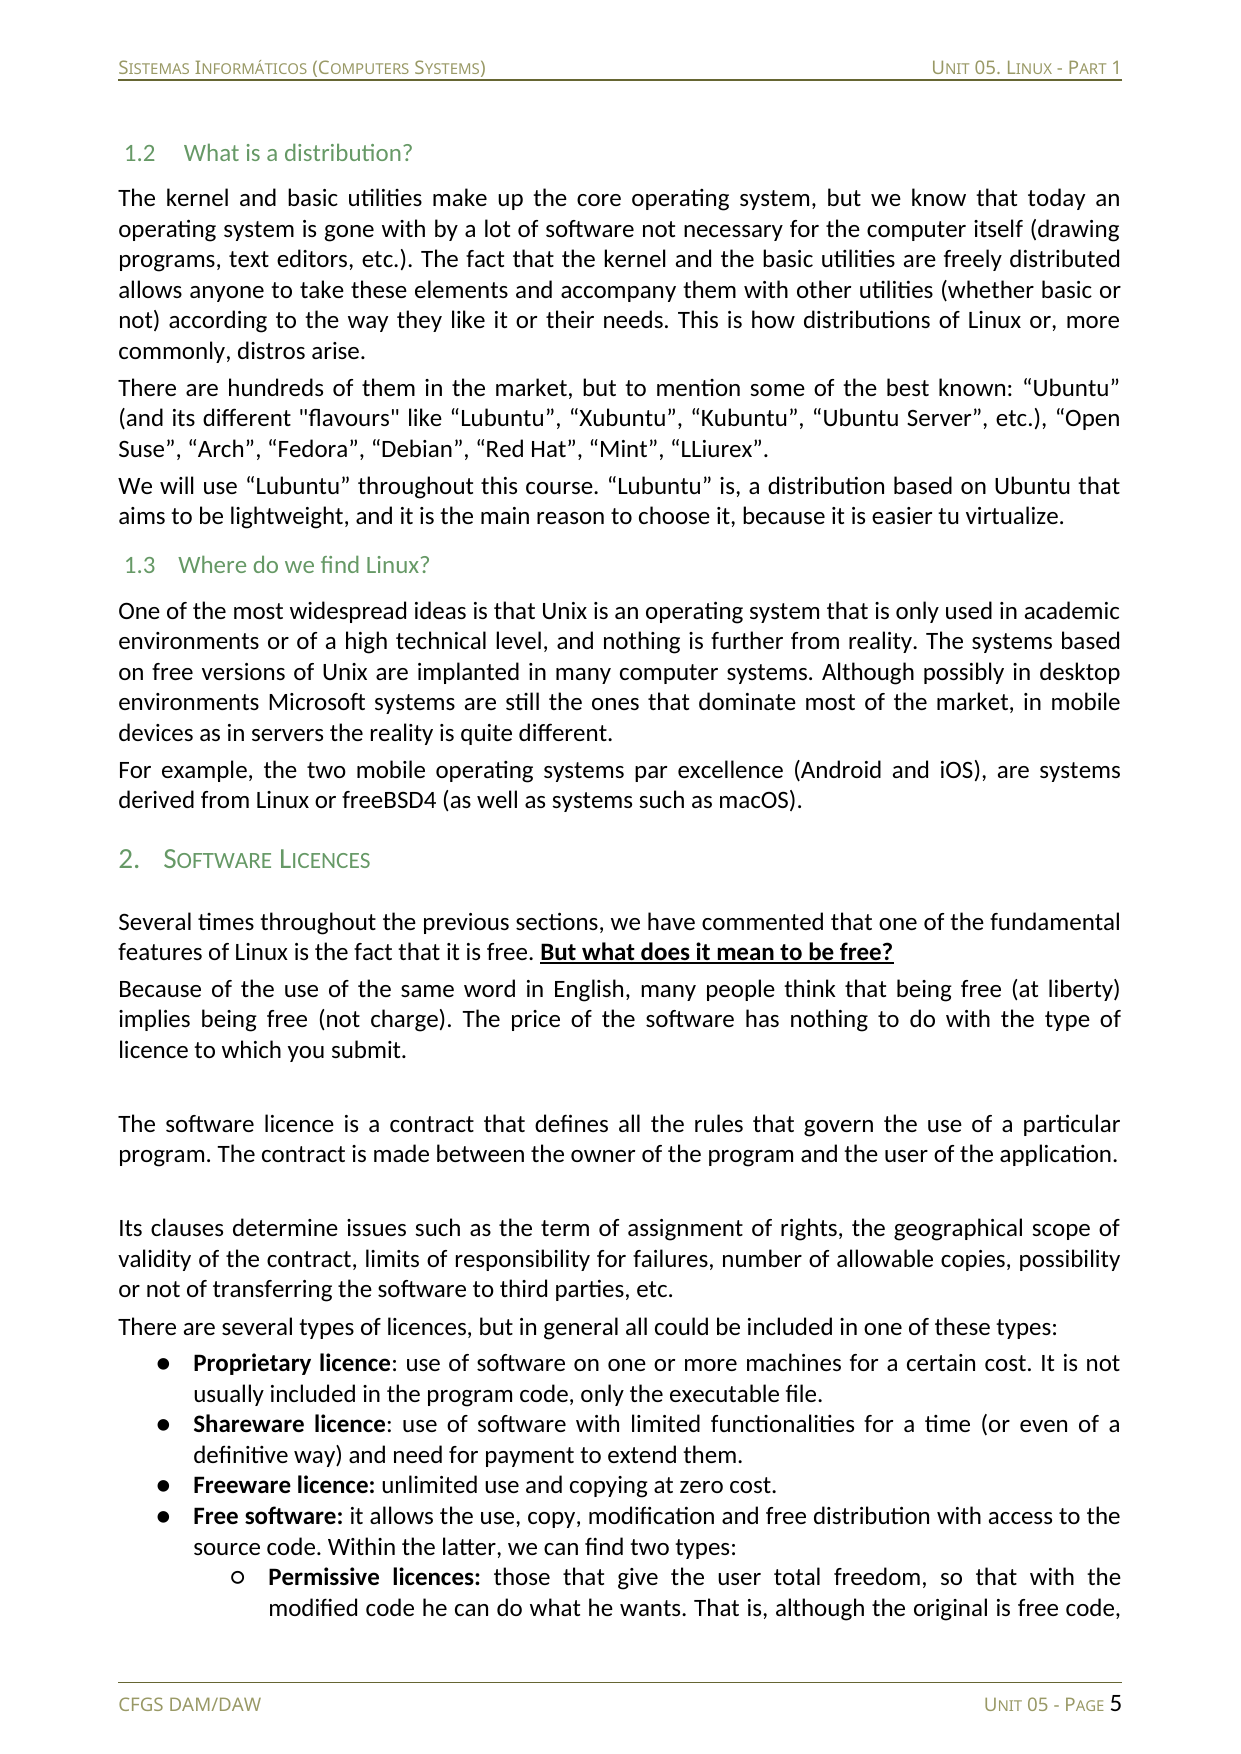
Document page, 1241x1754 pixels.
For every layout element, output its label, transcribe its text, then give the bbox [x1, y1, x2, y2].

list Shareware licence: use of software with limited functionalities for a time (or even of a definitive way) and need for payment to extend them. [156, 1409, 1122, 1470]
list Proprietary licence: use of software on one or more machines for a certain cost. It is not usually included in the program code, only the executable file. [156, 1348, 1122, 1409]
text For example, the two mobile operating systems par excellence (Android and iOS), are systems derived from Linux or freeBSD4 (as well as systems such as macOS). [118, 754, 1122, 815]
text Because of the use of the same word in English, many people think that being free (at liberty) implies being free (not charge). The price of the software has nothing to do with the type of licence to which you submit. [118, 973, 1122, 1065]
text There are hundreds of them in the market, but to mention some of the best known: “Ubuntu” (and its different "flavours" like “Lubuntu”, “Xubuntu”, “Kubuntu”, “Ubuntu Server”, etc.), “Open Suse”, “Arch”, “Fedora”, “Debian”, “Red Hat”, “Mint”, “LLiurex”. [118, 372, 1122, 463]
list Permissive licences: those that give the user total freedom, so that with the modified code he can do what he wants. That is, although the original is free code, [231, 1561, 1122, 1622]
text Several times throughout the previous sections, we have commented that one of the fundamental features of Linux is the fact that it is free. But what does it mean to be free? [118, 906, 1122, 967]
subtitle Where do we find Linux? [118, 550, 1122, 580]
subtitle What is a distribution? [118, 137, 1122, 167]
subtitle Software Licences [118, 840, 1122, 876]
list Free software: it allows the use, copy, modification and free distribution with access to the source code. Within the latter, we can find two types: [156, 1500, 1122, 1561]
text Its clauses determine issues such as the term of assignment of rights, the geographical scope of validity of the contract, limits of responsibility for failures, number of allowable copies, possibility or not of transferring the software to third parties, etc. [118, 1213, 1122, 1304]
text There are several types of licences, but in general all could be included in one of these types: [118, 1311, 1122, 1341]
text We will use “Lubuntu” throughout this course. “Lubuntu” is, a distribution based on Ubuntu that aims to be lightweight, and it is the main reason to choose it, because it is easier tu virtualize. [118, 470, 1122, 531]
text The kernel and basic utilities make up the core operating system, but we know that today an operating system is gone with by a lot of software not necessary for the computer itself (drawing programs, text editors, etc.). The fact that the kernel and the basic utilities are freely distributed allows anyone to take these elements and accompany them with other utilities (whether basic or not) according to the way they like it or their needs. This is how distributions of Linux or, more commonly, distros arise. [118, 182, 1122, 365]
text The software licence is a contract that defines all the rules that govern the use of a particular program. The contract is made between the owner of the program and the user of the application. [118, 1108, 1122, 1169]
list Freeware licence: unlimited use and copying at zero cost. [156, 1470, 1122, 1500]
text One of the most widespread ideas is that Unix is an operating system that is only used in academic environments or of a high technical level, and nothing is further from reality. The systems based on free versions of Unix are implanted in many computer systems. Although possibly in desktop environments Microsoft systems are still the ones that dominate most of the market, in mobile devices as in servers the reality is quite different. [118, 595, 1122, 748]
